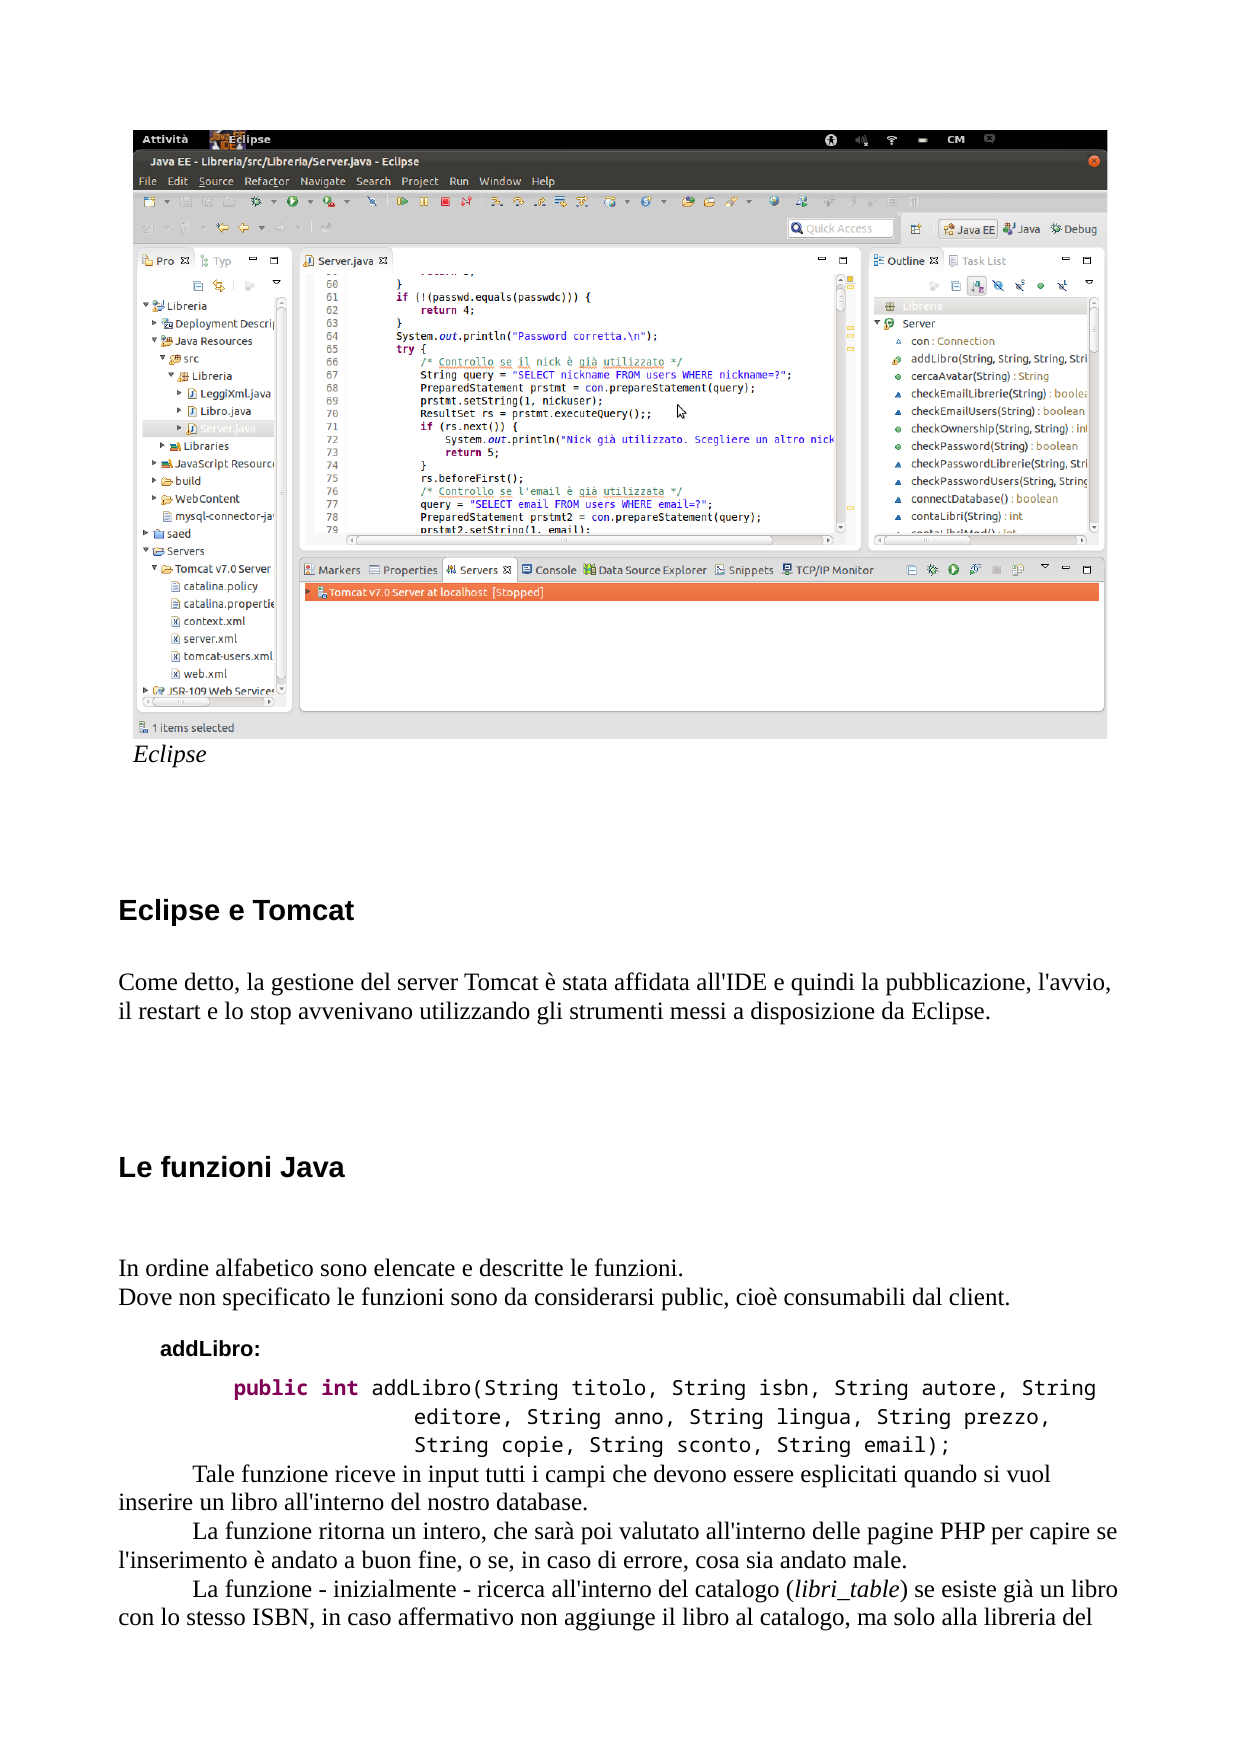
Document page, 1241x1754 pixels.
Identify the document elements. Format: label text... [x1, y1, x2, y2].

text In ordine alfabetico sono elencate e descritte le funzioni. [118, 1253, 1122, 1282]
subtitle Eclipse e Tomcat [118, 892, 1122, 926]
text La funzione - inizialmente - ricerca all'interno del catalogo (libri_table) se esiste già un libro con lo stesso ISBN, in caso affermativo non aggiunge il libro al catalogo, ma solo alla libreria del [118, 1574, 1122, 1631]
text Dove non specificato le funzioni sono da considerarsi public, cioè consumabili dal client. [118, 1282, 1122, 1311]
subtitle addLibro: [160, 1336, 1122, 1361]
subtitle Le funzioni Java [118, 1149, 1122, 1183]
text La funzione ritorna un intero, che sarà poi valutato all'interno delle pagine PHP per capire se l'inserimento è andato a buon fine, o se, in caso di errore, cosa sia andato male. [118, 1516, 1122, 1574]
text Come detto, la gestione del server Tomcat è stata affidata all'IDE e quindi la pubblicazione, l'avvio, il restart e lo stop avvenivano utilizzando gli strumenti messi a disposizione da Eclipse. [118, 967, 1122, 1025]
text Tale funzione riceve in input tutti i campi che devono essere esplicitati quando si vuol inserire un libro all'interno del nostro database. [118, 1459, 1122, 1516]
picture [133, 130, 1108, 739]
text public int addLibro(String titolo, String isbn, String autore, String editore, String anno, String lingua, String prezzo, String copie, String sconto, String email); [233, 1373, 1122, 1459]
text Eclipse [133, 739, 1107, 768]
